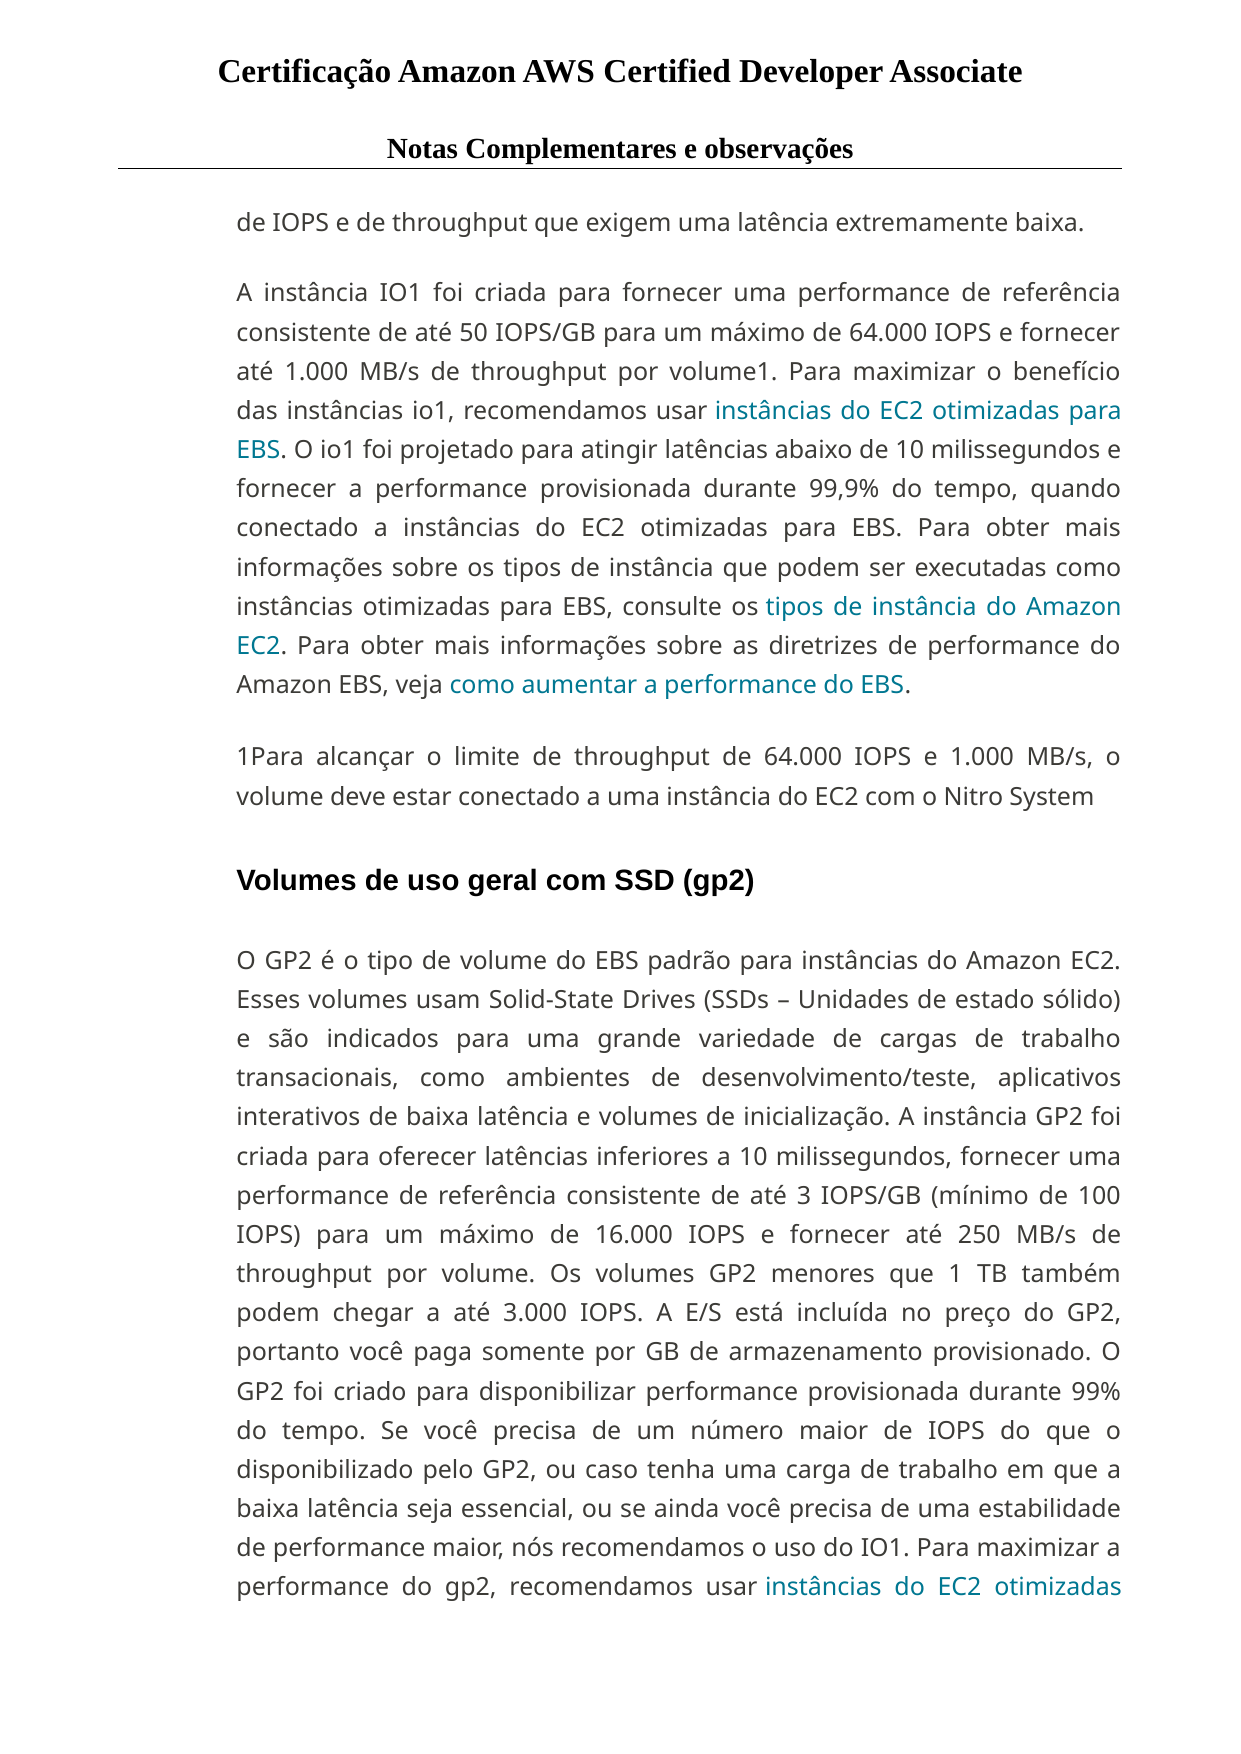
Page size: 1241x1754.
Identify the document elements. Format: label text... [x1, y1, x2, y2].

text O GP2 é o tipo de volume do EBS padrão para instâncias do Amazon EC2. Esses volumes usam Solid-State Drives (SSDs – Unidades de estado sólido) e são indicados para uma grande variedade de cargas de trabalho transacionais, como ambientes de desenvolvimento/teste, aplicativos interativos de baixa latência e volumes de inicialização. A instância GP2 foi criada para oferecer latências inferiores a 10 milissegundos, fornecer uma performance de referência consistente de até 3 IOPS/GB (mínimo de 100 IOPS) para um máximo de 16.000 IOPS e fornecer até 250 MB/s de throughput por volume. Os volumes GP2 menores que 1 TB também podem chegar a até 3.000 IOPS. A E/S está incluída no preço do GP2, portanto você paga somente por GB de armazenamento provisionado. O GP2 foi criado para disponibilizar performance provisionada durante 99% do tempo. Se você precisa de um número maior de IOPS do que o disponibilizado pelo GP2, ou caso tenha uma carga de trabalho em que a baixa latência seja essencial, ou se ainda você precisa de uma estabilidade de performance maior, nós recomendamos o uso do IO1. Para maximizar a performance do gp2, recomendamos usar instâncias do EC2 otimizadas [236, 942, 1122, 1603]
text A instância IO1 foi criada para fornecer uma performance de referência consistente de até 50 IOPS/GB para um máximo de 64.000 IOPS e fornecer até 1.000 MB/s de throughput por volume1. Para maximizar o benefício das instâncias io1, recomendamos usar instâncias do EC2 otimizadas para EBS. O io1 foi projetado para atingir latências abaixo de 10 milissegundos e fornecer a performance provisionada durante 99,9% do tempo, quando conectado a instâncias do EC2 otimizadas para EBS. Para obter mais informações sobre os tipos de instância que podem ser executadas como instâncias otimizadas para EBS, consulte os tipos de instância do Amazon EC2. Para obter mais informações sobre as diretrizes de performance do Amazon EBS, veja como aumentar a performance do EBS. [236, 275, 1122, 701]
text de IOPS e de throughput que exigem uma latência extremamente baixa. [236, 205, 1122, 239]
subtitle Volumes de uso geral com SSD (gp2) [236, 863, 1122, 897]
text 1Para alcançar o limite de throughput de 64.000 IOPS e 1.000 MB/s, o volume deve estar conectado a uma instância do EC2 com o Nitro System [236, 739, 1122, 812]
